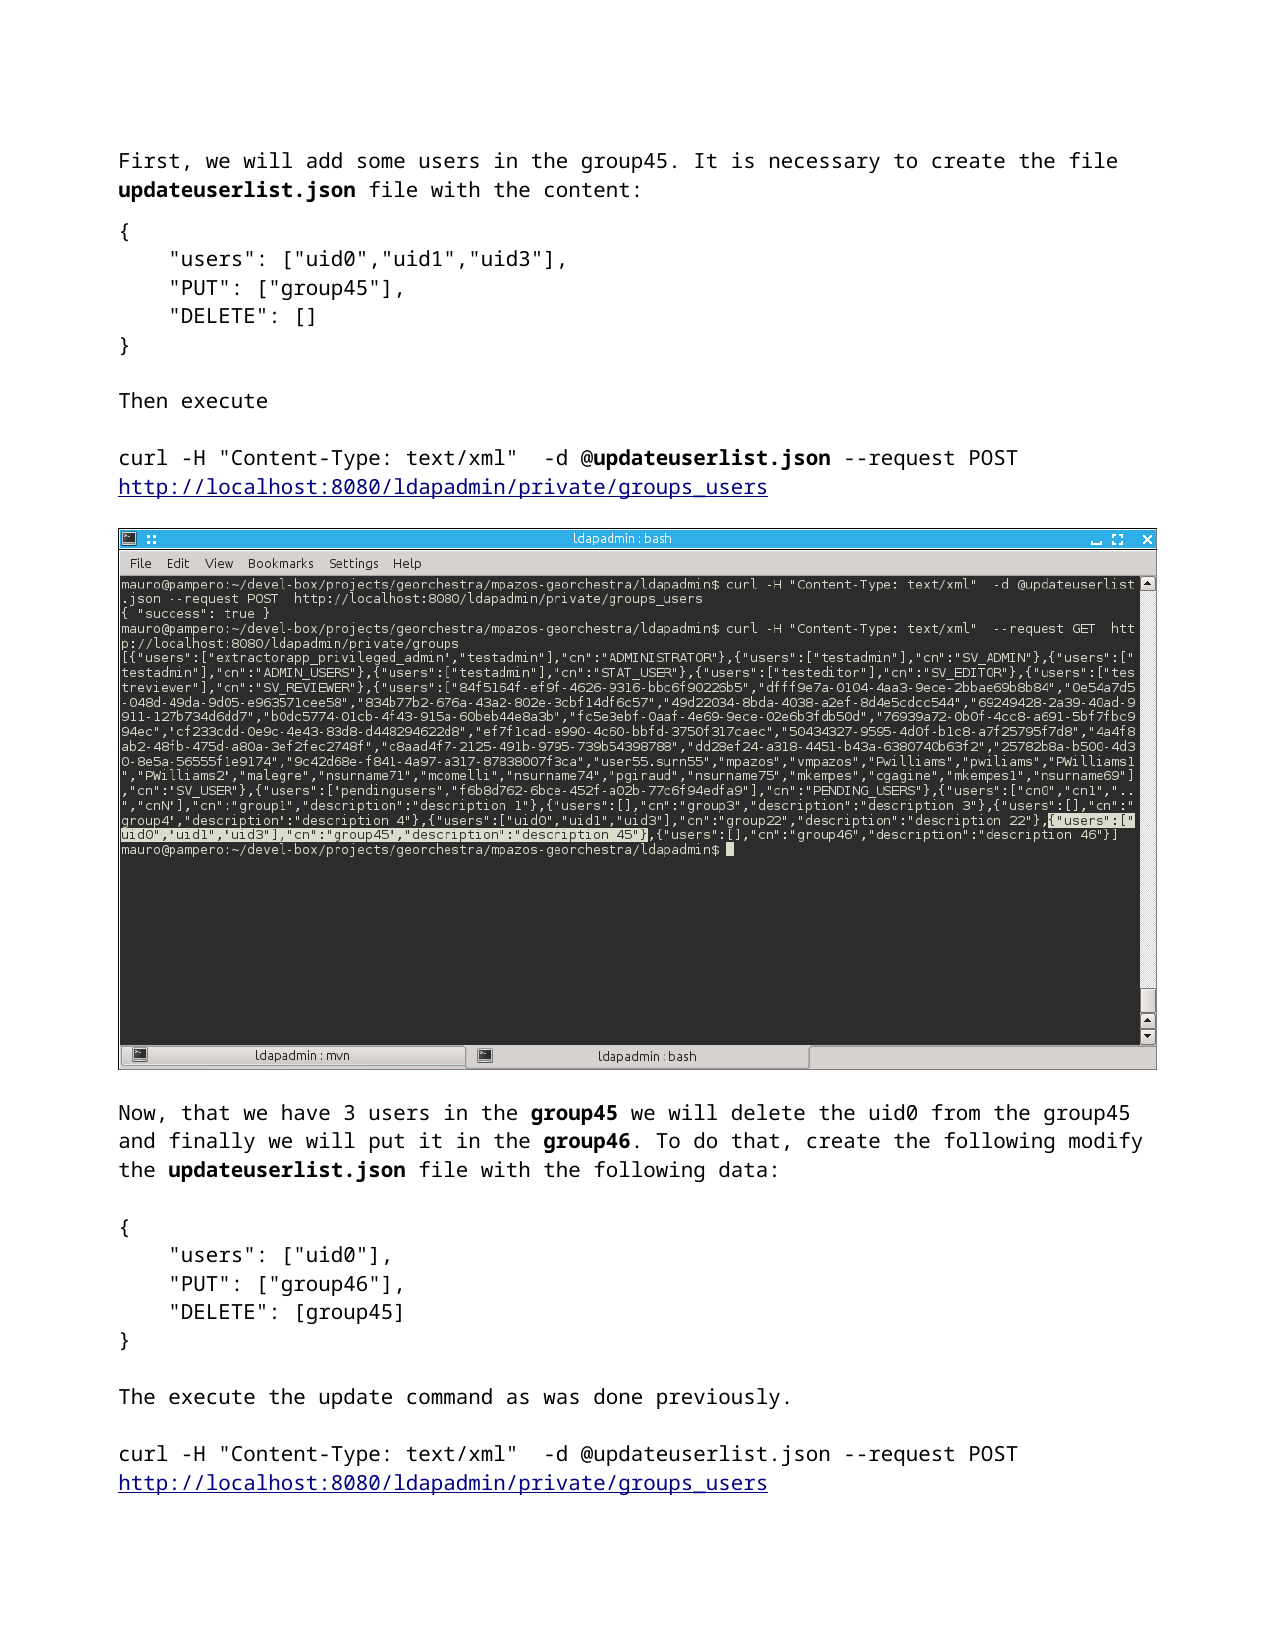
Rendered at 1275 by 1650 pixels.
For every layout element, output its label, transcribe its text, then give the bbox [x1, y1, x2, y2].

text "DELETE": [group45] [118, 1297, 1157, 1326]
text "DELETE": [] [118, 301, 1157, 330]
text "users": ["uid0","uid1","uid3"], [118, 244, 1157, 273]
text } [118, 330, 1157, 358]
text { [118, 1212, 1157, 1240]
text "PUT": ["group46"], [118, 1269, 1157, 1297]
text curl -H "Content-Type: text/xml" -d @updateuserlist.json --request POST http://localhost:8080/ldapadmin/private/groups_users [118, 1439, 1157, 1496]
text } [118, 1326, 1157, 1354]
text curl -H "Content-Type: text/xml" -d @updateuserlist.json --request POST http://localhost:8080/ldapadmin/private/groups_users [118, 443, 1157, 500]
text Then execute [118, 387, 1157, 415]
text Now, that we have 3 users in the group45 we will delete the uid0 from the group45 and finally we will put it in the group46. To do that, create the following modify the updateuserlist.json file with the following data: [118, 1098, 1157, 1183]
text "users": ["uid0"], [118, 1240, 1157, 1269]
text "PUT": ["group45"], [118, 273, 1157, 301]
text { [118, 216, 1157, 244]
text First, we will add some users in the group45. It is necessary to create the file updateuserlist.json file with the content: [118, 147, 1157, 203]
text The execute the update command as was done previously. [118, 1382, 1157, 1411]
picture [118, 528, 1157, 1070]
